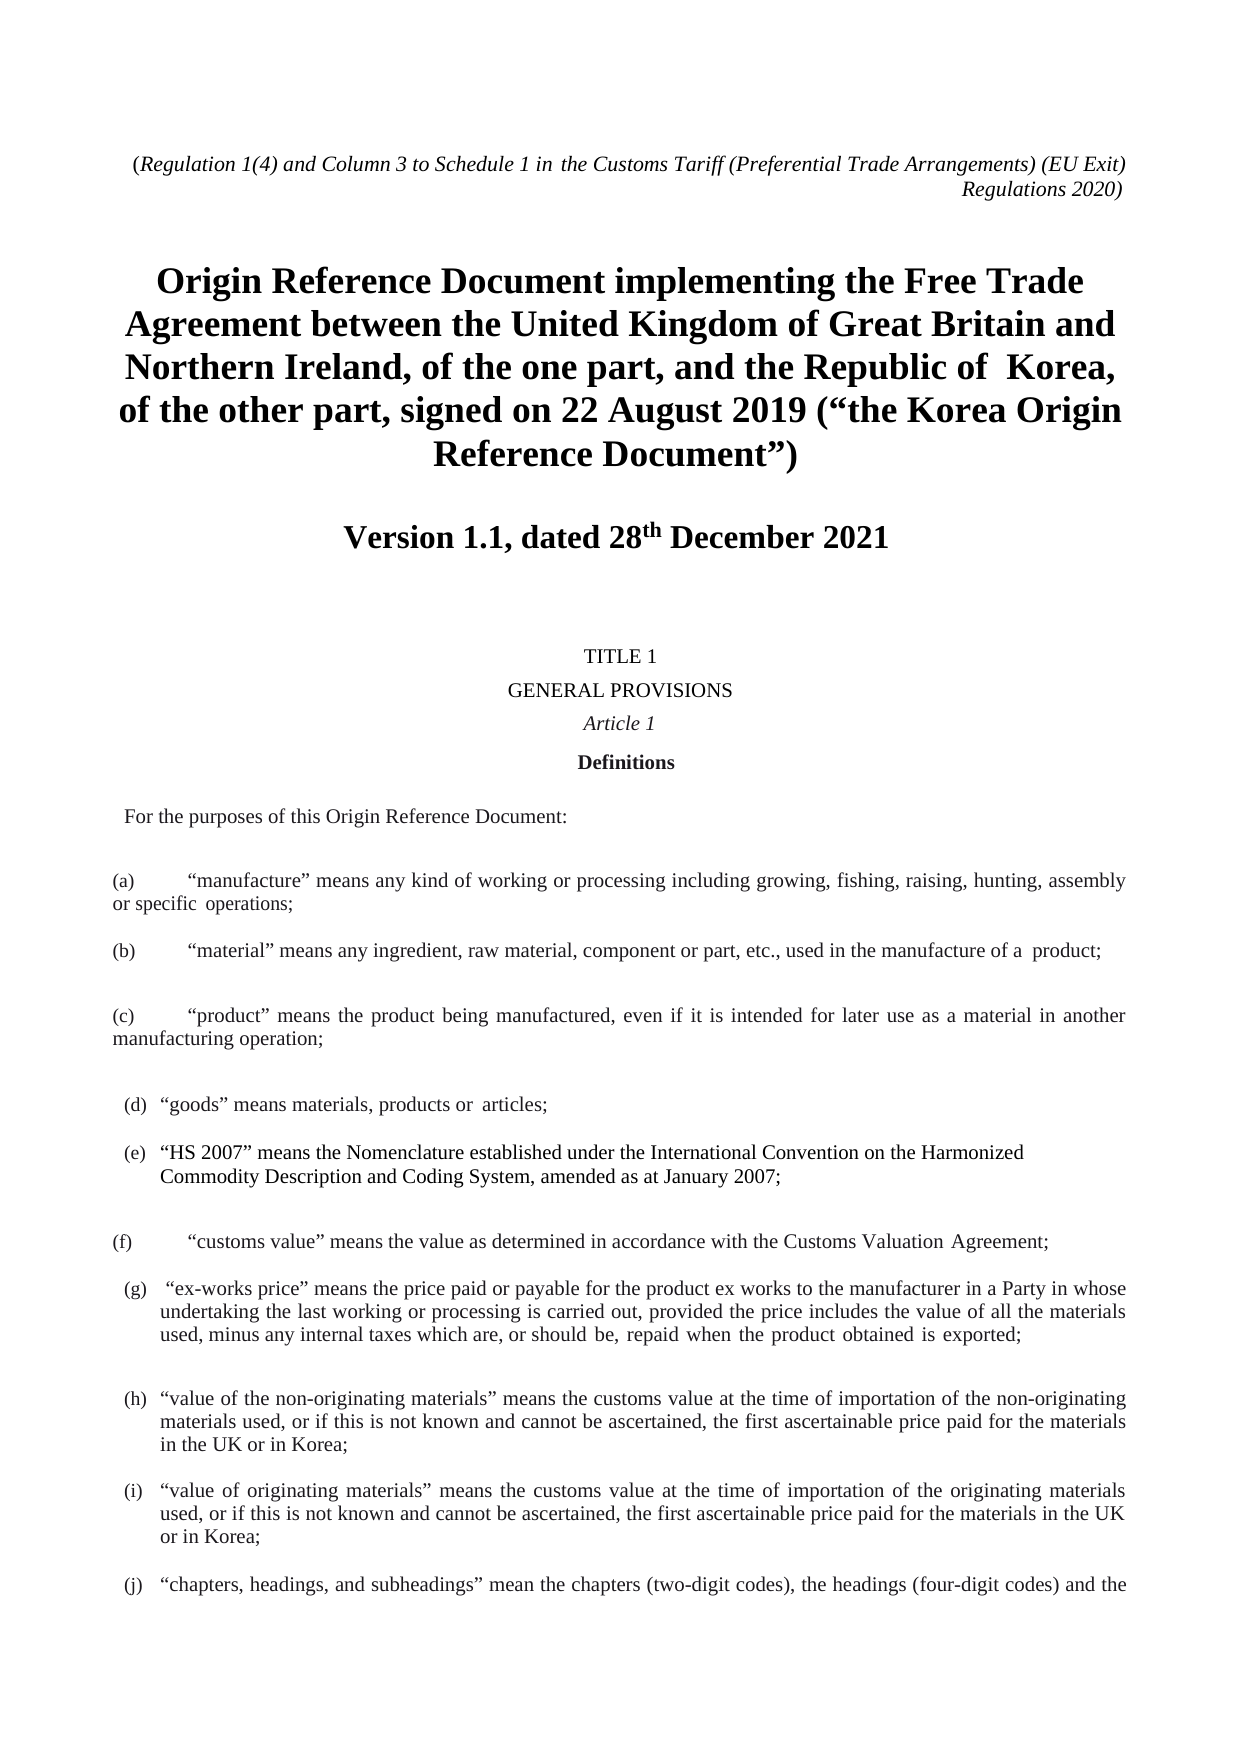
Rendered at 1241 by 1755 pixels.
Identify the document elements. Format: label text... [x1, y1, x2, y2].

text Article 1 [112, 704, 1128, 737]
list “HS 2007” means the Nomenclature established under the International Convention on the Harmonized Commodity Description and Coding System, amended as at January 2007; [124, 1140, 1128, 1188]
text Version 1.1, dated 28th December 2021 [112, 517, 1128, 556]
list “manufacture” means any kind of working or processing including growing, fishing, raising, hunting, assembly or specific operations; [112, 869, 1128, 915]
text TITLE 1 [112, 638, 1128, 671]
text (Regulation 1(4) and Column 3 to Schedule 1 in the Customs Tariff (Preferential Trade Arrangements) (EU Exit) Regulations 2020) [112, 151, 1128, 201]
list “product” means the product being manufactured, even if it is intended for later use as a material in another manufacturing operation; [112, 1004, 1128, 1050]
list “ex-works price” means the price paid or payable for the product ex works to the manufacturer in a Party in whose undertaking the last working or processing is carried out, provided the price includes the value of all the materials used, minus any internal taxes which are, or should be, repaid when the product obtained is exported; [124, 1277, 1128, 1346]
text GENERAL PROVISIONS [112, 671, 1128, 704]
text For the purposes of this Origin Reference Document: [124, 804, 1128, 828]
list “customs value” means the value as determined in accordance with the Customs Valuation Agreement; [112, 1230, 1128, 1253]
list “chapters, headings, and subheadings” mean the chapters (two-digit codes), the headings (four-digit codes) and the [124, 1573, 1128, 1596]
list “goods” means materials, products or articles; [124, 1092, 1128, 1116]
text Definitions [301, 750, 952, 774]
text Origin Reference Document implementing the Free Trade Agreement between the United Kingdom of Great Britain and Northern Ireland, of the one part, and the Republic of Korea, of the other part, signed on 22 August 2019 (“the Korea Origin Reference Document”) [112, 258, 1128, 474]
list “value of originating materials” means the customs value at the time of importation of the originating materials used, or if this is not known and cannot be ascertained, the first ascertainable price paid for the materials in the UK or in Korea; [124, 1479, 1128, 1548]
list “value of the non-originating materials” means the customs value at the time of importation of the non-originating materials used, or if this is not known and cannot be ascertained, the first ascertainable price paid for the materials in the UK or in Korea; [124, 1387, 1128, 1456]
list “material” means any ingredient, raw material, component or part, etc., used in the manufacture of a product; [112, 939, 1128, 962]
